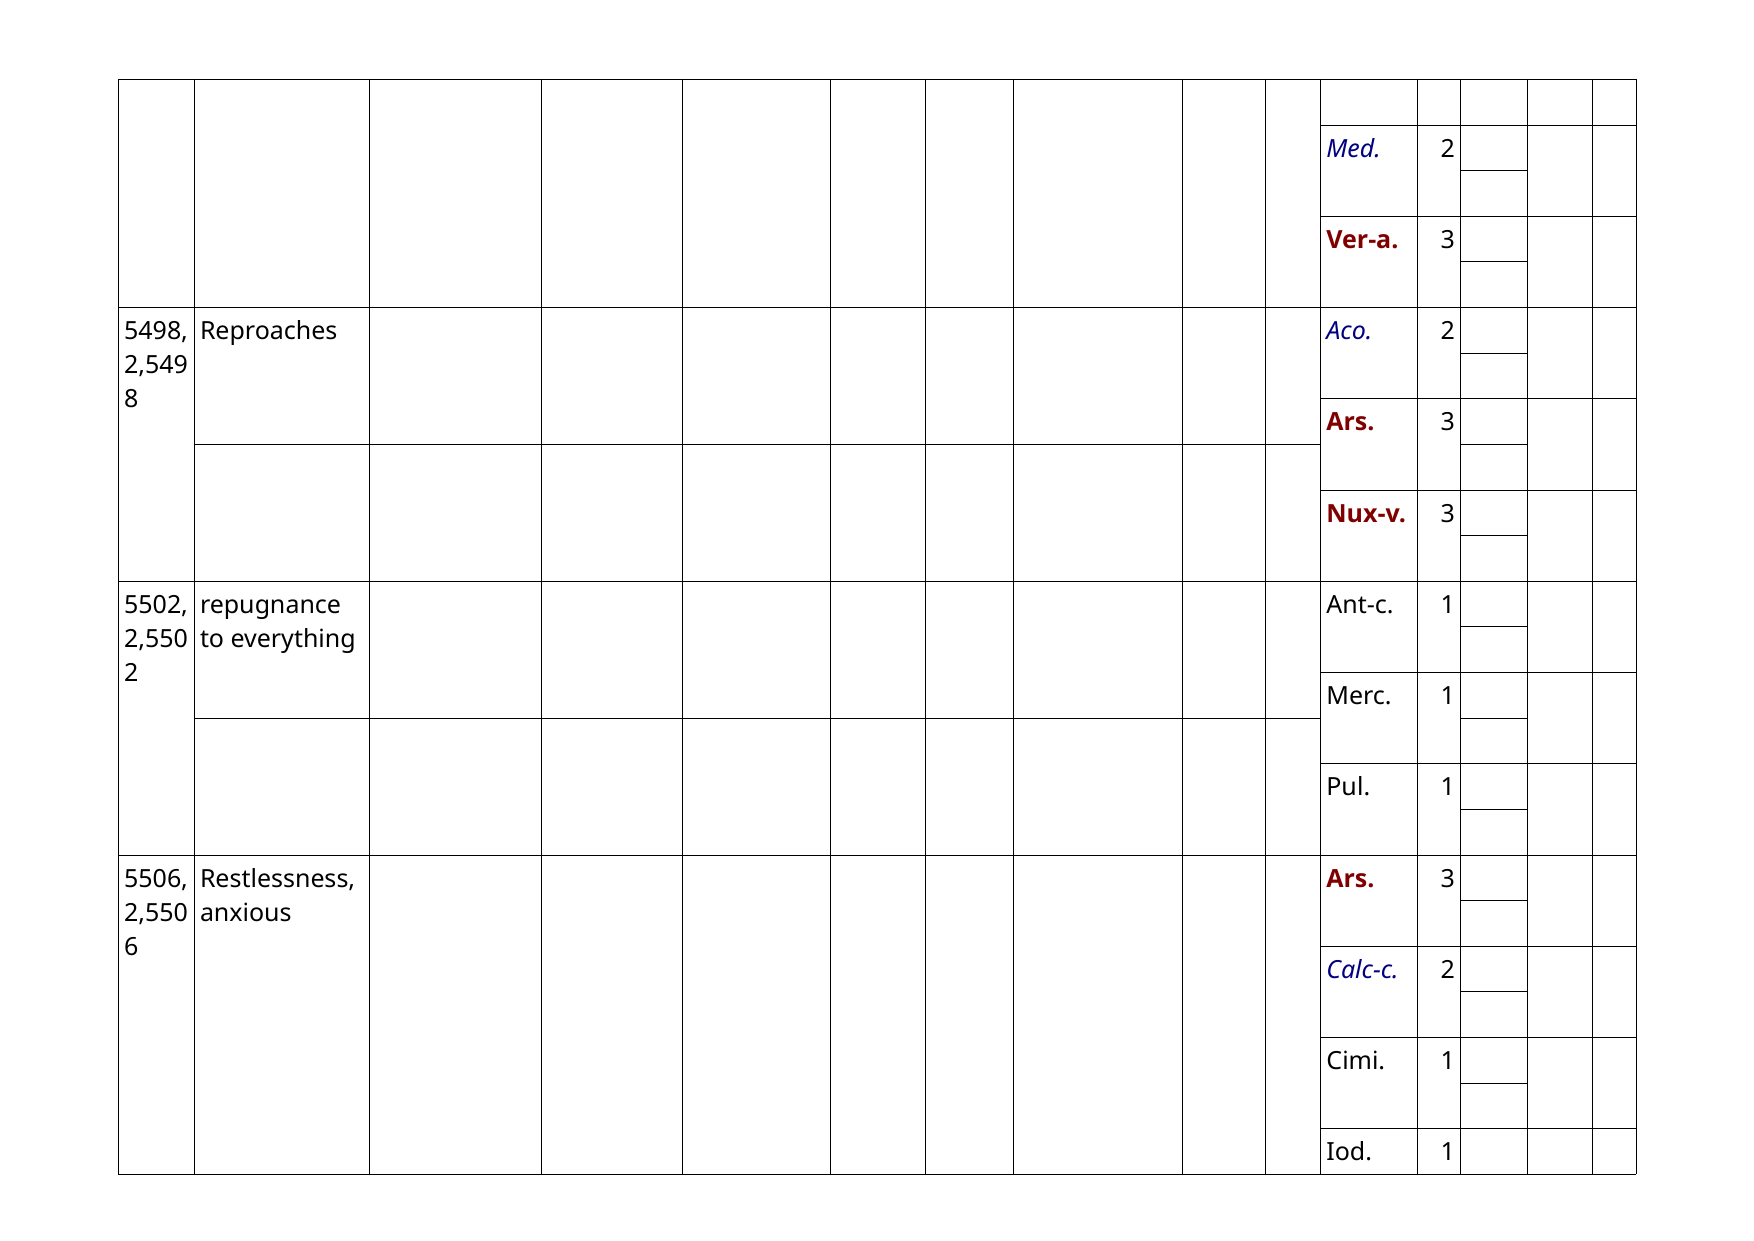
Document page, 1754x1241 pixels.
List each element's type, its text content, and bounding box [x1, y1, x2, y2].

table_cell [1528, 856, 1592, 946]
table_cell [683, 719, 830, 854]
table_cell [1461, 673, 1527, 718]
table_cell [831, 308, 925, 444]
table_cell [1183, 582, 1265, 718]
table_cell [1461, 445, 1527, 489]
table_cell [1593, 491, 1636, 581]
table_cell [370, 445, 541, 581]
table_cell [1461, 719, 1527, 763]
table_cell [831, 445, 925, 581]
table_cell [1528, 764, 1592, 854]
table_cell [1528, 947, 1592, 1037]
table_cell Ver-a. [1321, 217, 1417, 307]
table_cell [1461, 536, 1527, 581]
table_cell [1528, 399, 1592, 489]
table_cell Restlessness, anxious [195, 856, 369, 1174]
table_cell [1266, 856, 1320, 1174]
table_cell Merc. [1321, 673, 1417, 763]
table_cell Cimi. [1321, 1038, 1417, 1128]
table_cell [1461, 491, 1527, 535]
table_cell [1461, 354, 1527, 398]
table_cell [1593, 217, 1636, 307]
table_cell [1528, 217, 1592, 307]
table_cell [542, 856, 682, 1174]
table_cell 2 [1418, 308, 1460, 398]
table_cell Iod. [1321, 1129, 1417, 1174]
table_cell 2 [1418, 947, 1460, 1037]
table_cell [1461, 171, 1527, 216]
table_cell [370, 719, 541, 854]
table_cell Ant-c. [1321, 582, 1417, 672]
table_cell [831, 80, 925, 307]
table_cell [683, 856, 830, 1174]
table_cell [1461, 582, 1527, 626]
table_cell [370, 856, 541, 1174]
table_cell Med. [1321, 126, 1417, 216]
table_cell [1183, 445, 1265, 581]
table_cell [1014, 308, 1182, 444]
table_cell Ars. [1321, 399, 1417, 489]
table_cell [1183, 308, 1265, 444]
table_cell [1461, 1084, 1527, 1128]
table_cell [1593, 399, 1636, 489]
table_cell [370, 80, 541, 307]
table_cell [542, 445, 682, 581]
table_cell [926, 582, 1013, 718]
table_cell [1528, 126, 1592, 216]
table_cell [1461, 901, 1527, 946]
table_cell [1593, 947, 1636, 1037]
table_cell 5498,2,5498 [119, 308, 194, 581]
table_cell [1593, 673, 1636, 763]
table_cell [926, 719, 1013, 854]
table_cell [1321, 80, 1417, 124]
table_cell [1266, 445, 1320, 581]
table_cell [1183, 856, 1265, 1174]
table_cell [831, 582, 925, 718]
table_cell [1528, 491, 1592, 581]
table_cell Nux-v. [1321, 491, 1417, 581]
table_cell Reproaches [195, 308, 369, 444]
table_cell [1593, 308, 1636, 398]
table_cell [542, 80, 682, 307]
table_cell [1528, 308, 1592, 398]
table_cell [1266, 80, 1320, 307]
table_cell [1266, 719, 1320, 854]
table_cell [1593, 1129, 1636, 1174]
table_cell [1014, 719, 1182, 854]
table_cell [1528, 80, 1592, 124]
table_cell [195, 80, 369, 307]
table_cell [1014, 582, 1182, 718]
table_cell [1461, 810, 1527, 854]
table_cell [1014, 856, 1182, 1174]
table_cell [1461, 308, 1527, 353]
table_cell [1461, 1129, 1527, 1174]
table_cell [1593, 764, 1636, 854]
table_cell [1461, 856, 1527, 900]
table_cell [1461, 764, 1527, 809]
table_cell [1461, 217, 1527, 261]
table_cell [1461, 262, 1527, 307]
table_cell [1461, 992, 1527, 1037]
table_cell [542, 308, 682, 444]
table_cell [1418, 80, 1460, 124]
table_cell [542, 719, 682, 854]
table_cell [1593, 80, 1636, 124]
table_cell 3 [1418, 217, 1460, 307]
table_cell Calc-c. [1321, 947, 1417, 1037]
table_cell [926, 308, 1013, 444]
table_cell Aco. [1321, 308, 1417, 398]
table_cell [370, 308, 541, 444]
table_cell 1 [1418, 1038, 1460, 1128]
table_cell [1014, 80, 1182, 307]
table_cell [370, 582, 541, 718]
table_cell [542, 582, 682, 718]
table_cell [1461, 80, 1527, 124]
table_cell [1461, 627, 1527, 672]
table_cell [683, 80, 830, 307]
table_cell [1266, 308, 1320, 444]
table_cell [1461, 1038, 1527, 1083]
table_cell [683, 308, 830, 444]
table_cell [1528, 1038, 1592, 1128]
table_cell [1593, 1038, 1636, 1128]
table_cell [1593, 582, 1636, 672]
table_cell 1 [1418, 764, 1460, 854]
table_cell [831, 856, 925, 1174]
table_cell [1183, 719, 1265, 854]
table_cell [119, 80, 194, 307]
table_cell [1528, 1129, 1592, 1174]
table_cell 1 [1418, 1129, 1460, 1174]
table_cell Pul. [1321, 764, 1417, 854]
table_cell [683, 445, 830, 581]
table_cell [1266, 582, 1320, 718]
table_cell [1461, 947, 1527, 991]
table_cell [1528, 673, 1592, 763]
table_cell [1593, 856, 1636, 946]
table_cell [195, 719, 369, 854]
table_cell [683, 582, 830, 718]
table_cell 1 [1418, 582, 1460, 672]
table_cell 3 [1418, 399, 1460, 489]
table_cell 5506,2,5506 [119, 856, 194, 1174]
table_cell [1461, 399, 1527, 444]
table_cell [1528, 582, 1592, 672]
table_cell repugnance to everything [195, 582, 369, 718]
table_cell Ars. [1321, 856, 1417, 946]
table_cell [1461, 126, 1527, 170]
table_cell [1014, 445, 1182, 581]
table_cell [1593, 126, 1636, 216]
table_cell [926, 80, 1013, 307]
table_cell 3 [1418, 491, 1460, 581]
table_cell 1 [1418, 673, 1460, 763]
table_cell 3 [1418, 856, 1460, 946]
table_cell 5502,2,5502 [119, 582, 194, 854]
table_cell [926, 445, 1013, 581]
table_cell [1183, 80, 1265, 307]
table_cell [831, 719, 925, 854]
table_cell [926, 856, 1013, 1174]
table_cell 2 [1418, 126, 1460, 216]
table_cell [195, 445, 369, 581]
